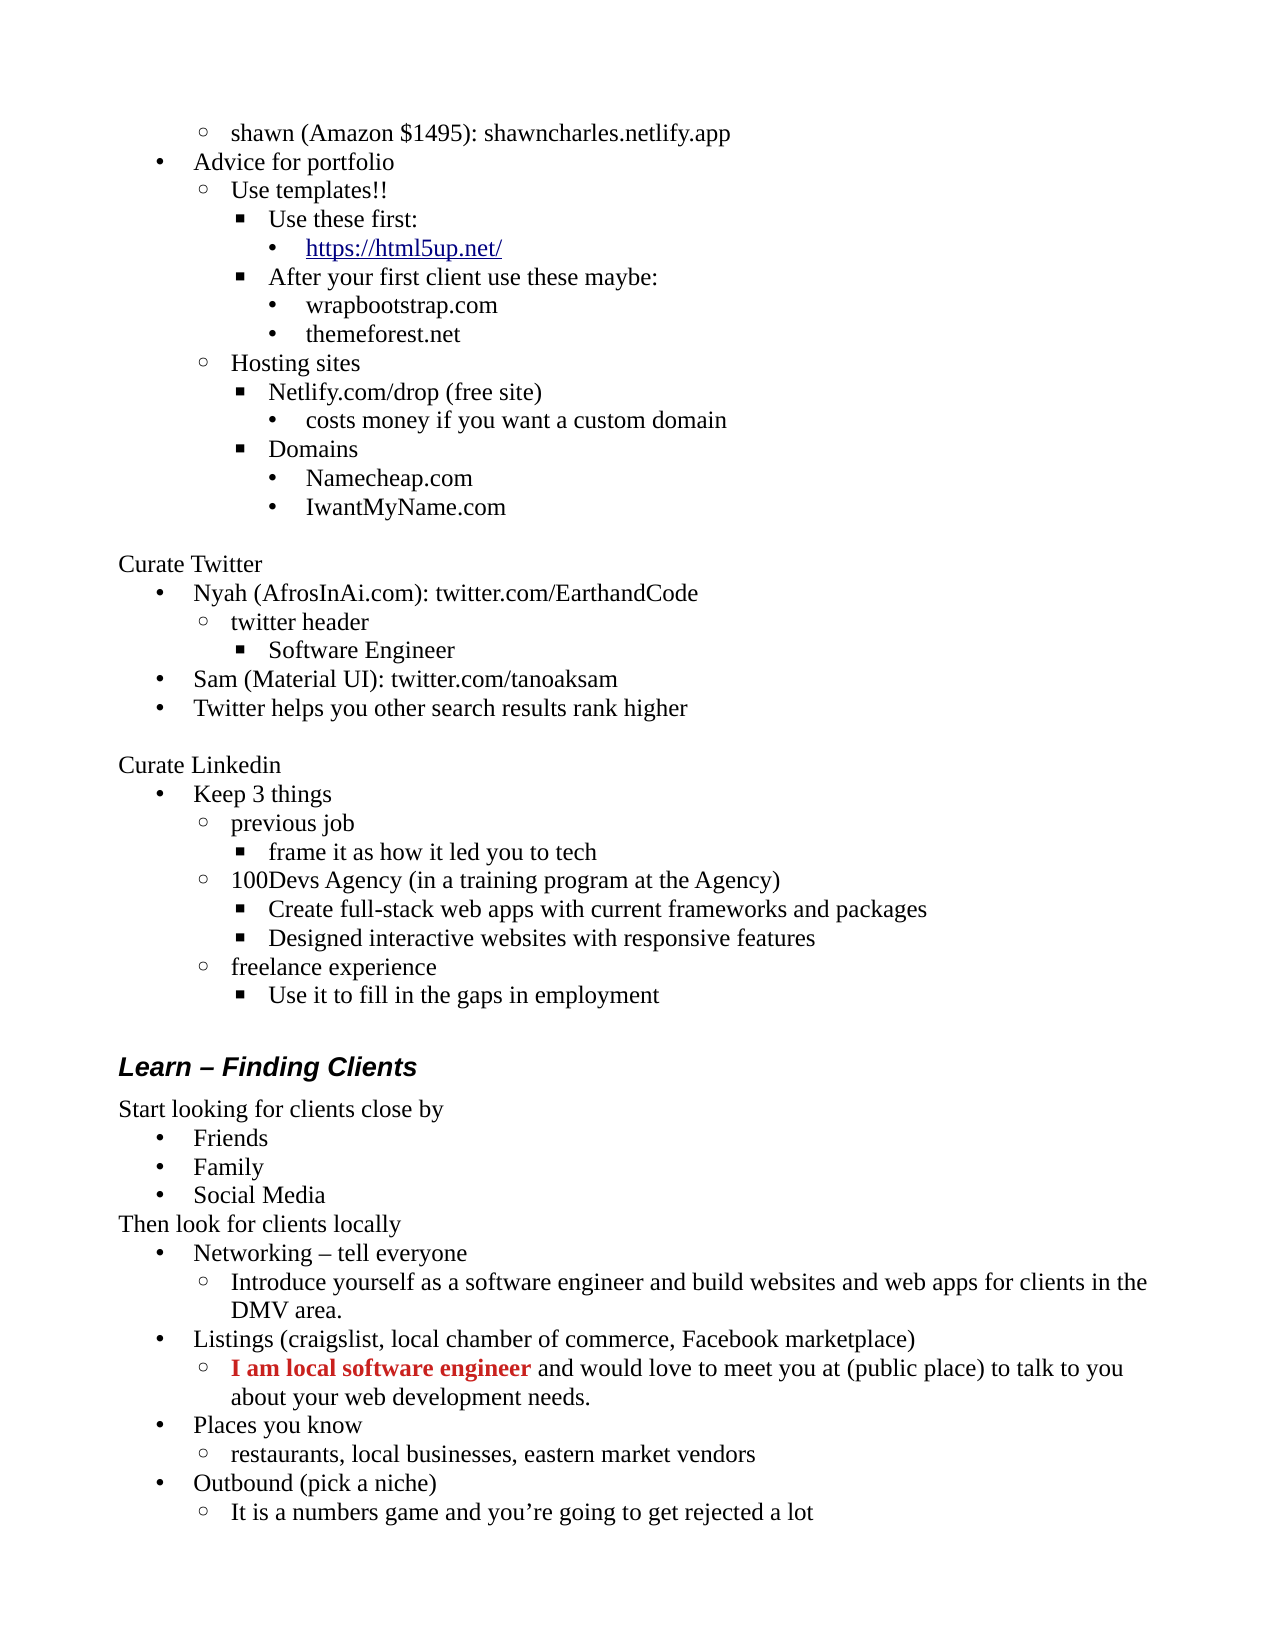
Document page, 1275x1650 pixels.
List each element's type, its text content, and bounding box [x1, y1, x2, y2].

list Hosting sites [193, 348, 1157, 377]
list wrapbootstrap.com [268, 291, 1157, 319]
text Curate Linkedin [118, 751, 1157, 779]
list Listings (craigslist, local chamber of commerce, Facebook marketplace) [156, 1324, 1157, 1353]
list 100Devs Agency (in a training program at the Agency) [193, 866, 1157, 894]
list Keep 3 things [156, 779, 1157, 808]
list https://html5up.net/ [268, 233, 1157, 262]
list themeforest.net [268, 319, 1157, 348]
list Create full-stack web apps with current frameworks and packages [231, 894, 1157, 923]
list Networking – tell everyone [156, 1238, 1157, 1267]
list I am local software engineer and would love to meet you at (public place) to talk to you about your web development needs. [193, 1353, 1157, 1411]
list Namecheap.com [268, 463, 1157, 492]
list Designed interactive websites with responsive features [231, 923, 1157, 952]
list Family [156, 1152, 1157, 1181]
list Netlify.com/drop (free site) [231, 377, 1157, 406]
list Domains [231, 434, 1157, 463]
list Friends [156, 1123, 1157, 1152]
list Use templates!! [193, 176, 1157, 204]
list frame it as how it led you to tech [231, 837, 1157, 866]
list shawn (Amazon $1495): shawncharles.netlify.app [193, 118, 1157, 147]
list Use it to fill in the gaps in employment [231, 981, 1157, 1009]
list costs money if you want a custom domain [268, 406, 1157, 434]
subtitle Learn – Finding Clients [118, 1051, 1157, 1082]
list Nyah (AfrosInAi.com): twitter.com/EarthandCode [156, 578, 1157, 607]
text Curate Twitter [118, 549, 1157, 578]
list After your first client use these maybe: [231, 262, 1157, 291]
list Outbound (pick a niche) [156, 1468, 1157, 1497]
list It is a numbers game and you’re going to get rejected a lot [193, 1497, 1157, 1526]
text Then look for clients locally [118, 1209, 1157, 1238]
list Social Media [156, 1181, 1157, 1209]
list Use these first: [231, 204, 1157, 233]
list Places you know [156, 1411, 1157, 1439]
list previous job [193, 808, 1157, 837]
list Sam (Material UI): twitter.com/tanoaksam [156, 664, 1157, 693]
list restaurants, local businesses, eastern market vendors [193, 1439, 1157, 1468]
list Software Engineer [231, 636, 1157, 664]
list Introduce yourself as a software engineer and build websites and web apps for clients in the DMV area. [193, 1267, 1157, 1324]
list twitter header [193, 607, 1157, 636]
list Twitter helps you other search results rank higher [156, 693, 1157, 722]
list freelance experience [193, 952, 1157, 981]
list IwantMyName.com [268, 492, 1157, 521]
list Advice for portfolio [156, 147, 1157, 176]
text Start looking for clients close by [118, 1094, 1157, 1123]
